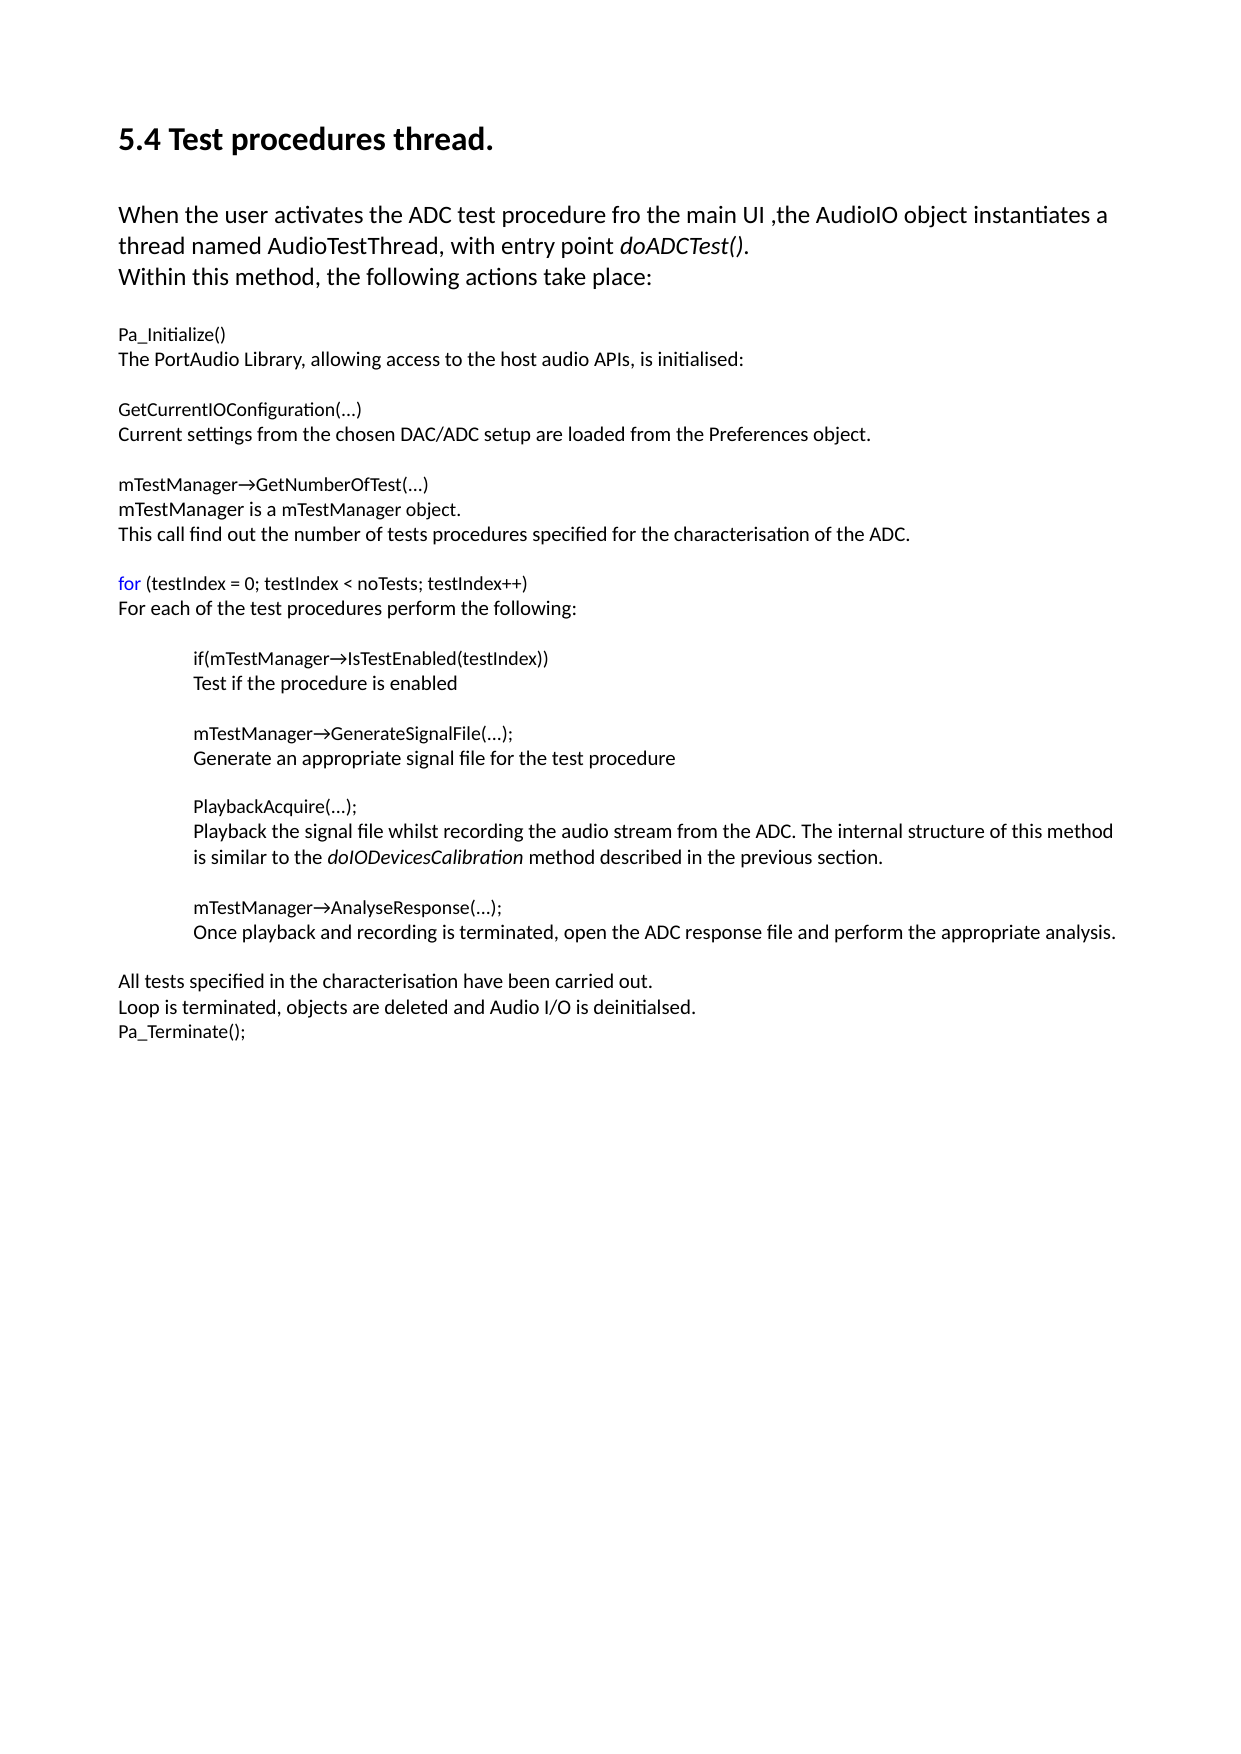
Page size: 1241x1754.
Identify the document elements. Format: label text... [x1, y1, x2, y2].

text For each of the test procedures perform the following: [118, 595, 1122, 620]
text Test if the procedure is enabled [118, 670, 1122, 695]
text mTestManager→AnalyseResponse(...); [118, 895, 1122, 919]
text Current settings from the chosen DAC/ADC setup are loaded from the Preferences object. [118, 421, 1122, 446]
text Once playback and recording is terminated, open the ADC response file and perform the appropriate analysis. [118, 919, 1122, 944]
text Pa_Initialize() [118, 322, 1122, 346]
text PlaybackAcquire(...); [118, 794, 1122, 819]
text When the user activates the ADC test procedure fro the main UI ,the AudioIO object instantiates a thread named AudioTestThread, with entry point doADCTest(). [118, 199, 1122, 261]
text mTestManager is a mTestManager object. [118, 496, 1122, 521]
text Within this method, the following actions take place: [118, 261, 1122, 291]
text 5.4 Test procedures thread. [118, 118, 1122, 159]
text This call find out the number of tests procedures specified for the characterisation of the ADC. [118, 521, 1122, 547]
text mTestManager→GetNumberOfTest(...) [118, 472, 1122, 496]
text if(mTestManager→IsTestEnabled(testIndex)) [118, 646, 1122, 670]
text The PortAudio Library, allowing access to the host audio APIs, is initialised: [118, 346, 1122, 371]
text Pa_Terminate(); [118, 1019, 1122, 1044]
text GetCurrentIOConfiguration(...) [118, 397, 1122, 421]
text All tests specified in the characterisation have been carried out. [118, 969, 1122, 994]
text Loop is terminated, objects are deleted and Audio I/O is deinitialsed. [118, 994, 1122, 1019]
text Playback the signal file whilst recording the audio stream from the ADC. The internal structure of this method is similar to the doIODevicesCalibration method described in the previous section. [118, 819, 1122, 869]
text mTestManager→GenerateSignalFile(...); [118, 721, 1122, 745]
text for (testIndex = 0; testIndex < noTests; testIndex++) [118, 571, 1122, 595]
text Generate an appropriate signal file for the test procedure [118, 745, 1122, 770]
